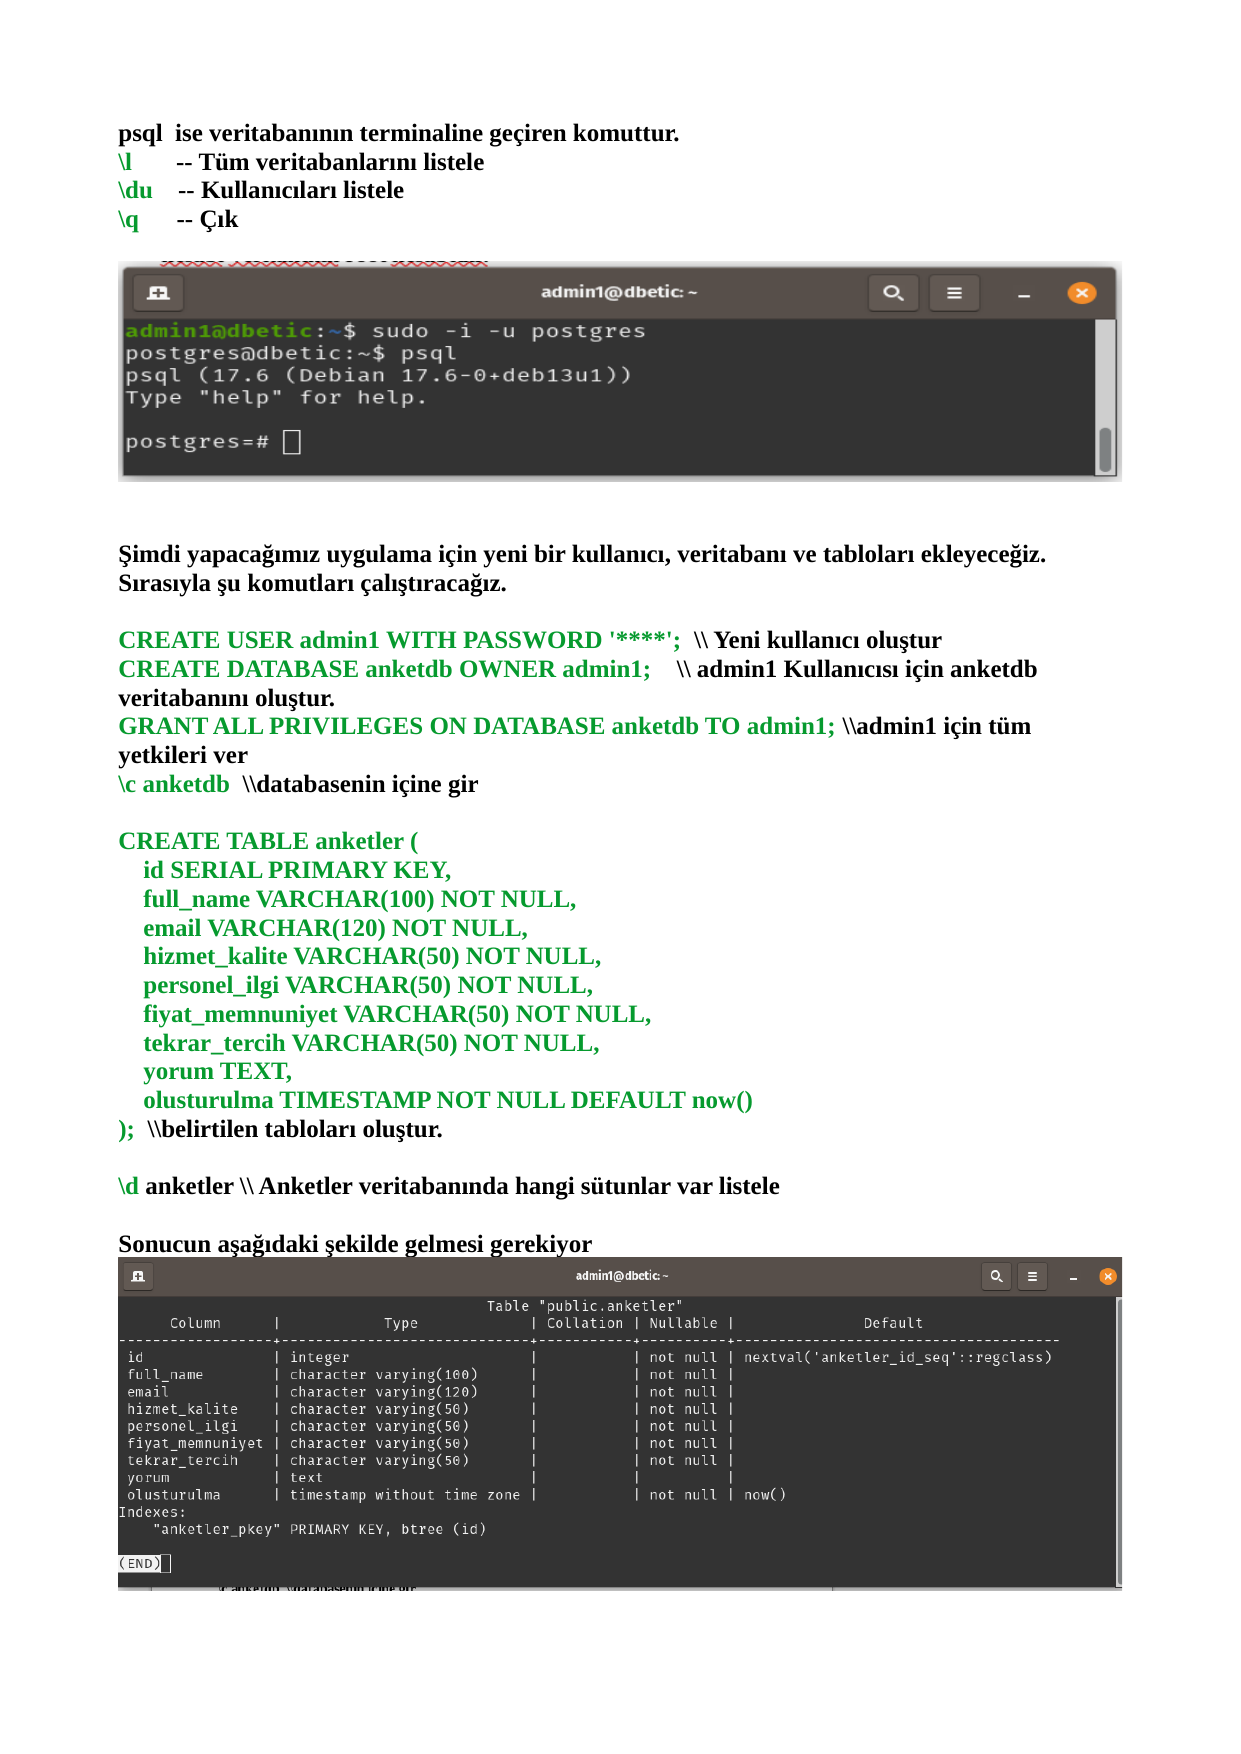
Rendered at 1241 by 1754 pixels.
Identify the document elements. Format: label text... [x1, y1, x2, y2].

text psql ise veritabanının terminaline geçiren komuttur. [118, 118, 1122, 147]
text id SERIAL PRIMARY KEY, [118, 855, 1122, 884]
text hizmet_kalite VARCHAR(50) NOT NULL, [118, 941, 1122, 970]
text full_name VARCHAR(100) NOT NULL, [118, 884, 1122, 913]
picture [118, 261, 1123, 482]
text personel_ilgi VARCHAR(50) NOT NULL, [118, 970, 1122, 999]
text GRANT ALL PRIVILEGES ON DATABASE anketdb TO admin1; \\admin1 için tüm yetkileri ver [118, 711, 1122, 769]
text \d anketler \\ Anketler veritabanında hangi sütunlar var listele [118, 1171, 1122, 1200]
text CREATE USER admin1 WITH PASSWORD '****'; \\ Yeni kullanıcı oluştur [118, 625, 1122, 654]
text CREATE TABLE anketler ( [118, 826, 1122, 855]
text \c anketdb \\databasenin içine gir [118, 769, 1122, 798]
text CREATE DATABASE anketdb OWNER admin1; \\ admin1 Kullanıcısı için anketdb veritabanını oluştur. [118, 654, 1122, 711]
text fiyat_memnuniyet VARCHAR(50) NOT NULL, [118, 999, 1122, 1028]
text olusturulma TIMESTAMP NOT NULL DEFAULT now() [118, 1085, 1122, 1114]
text Şimdi yapacağımız uygulama için yeni bir kullanıcı, veritabanı ve tabloları ekleyeceğiz. [118, 539, 1122, 568]
text ); \\belirtilen tabloları oluştur. [118, 1114, 1122, 1143]
text \l -- Tüm veritabanlarını listele [118, 147, 1122, 176]
text tekrar_tercih VARCHAR(50) NOT NULL, [118, 1028, 1122, 1056]
text \q -- Çık [118, 204, 1122, 233]
text Sonucun aşağıdaki şekilde gelmesi gerekiyor [118, 1229, 1122, 1257]
picture [118, 1257, 1123, 1591]
text email VARCHAR(120) NOT NULL, [118, 913, 1122, 941]
text \du -- Kullanıcıları listele [118, 176, 1122, 204]
text yorum TEXT, [118, 1056, 1122, 1085]
text Sırasıyla şu komutları çalıştıracağız. [118, 568, 1122, 596]
